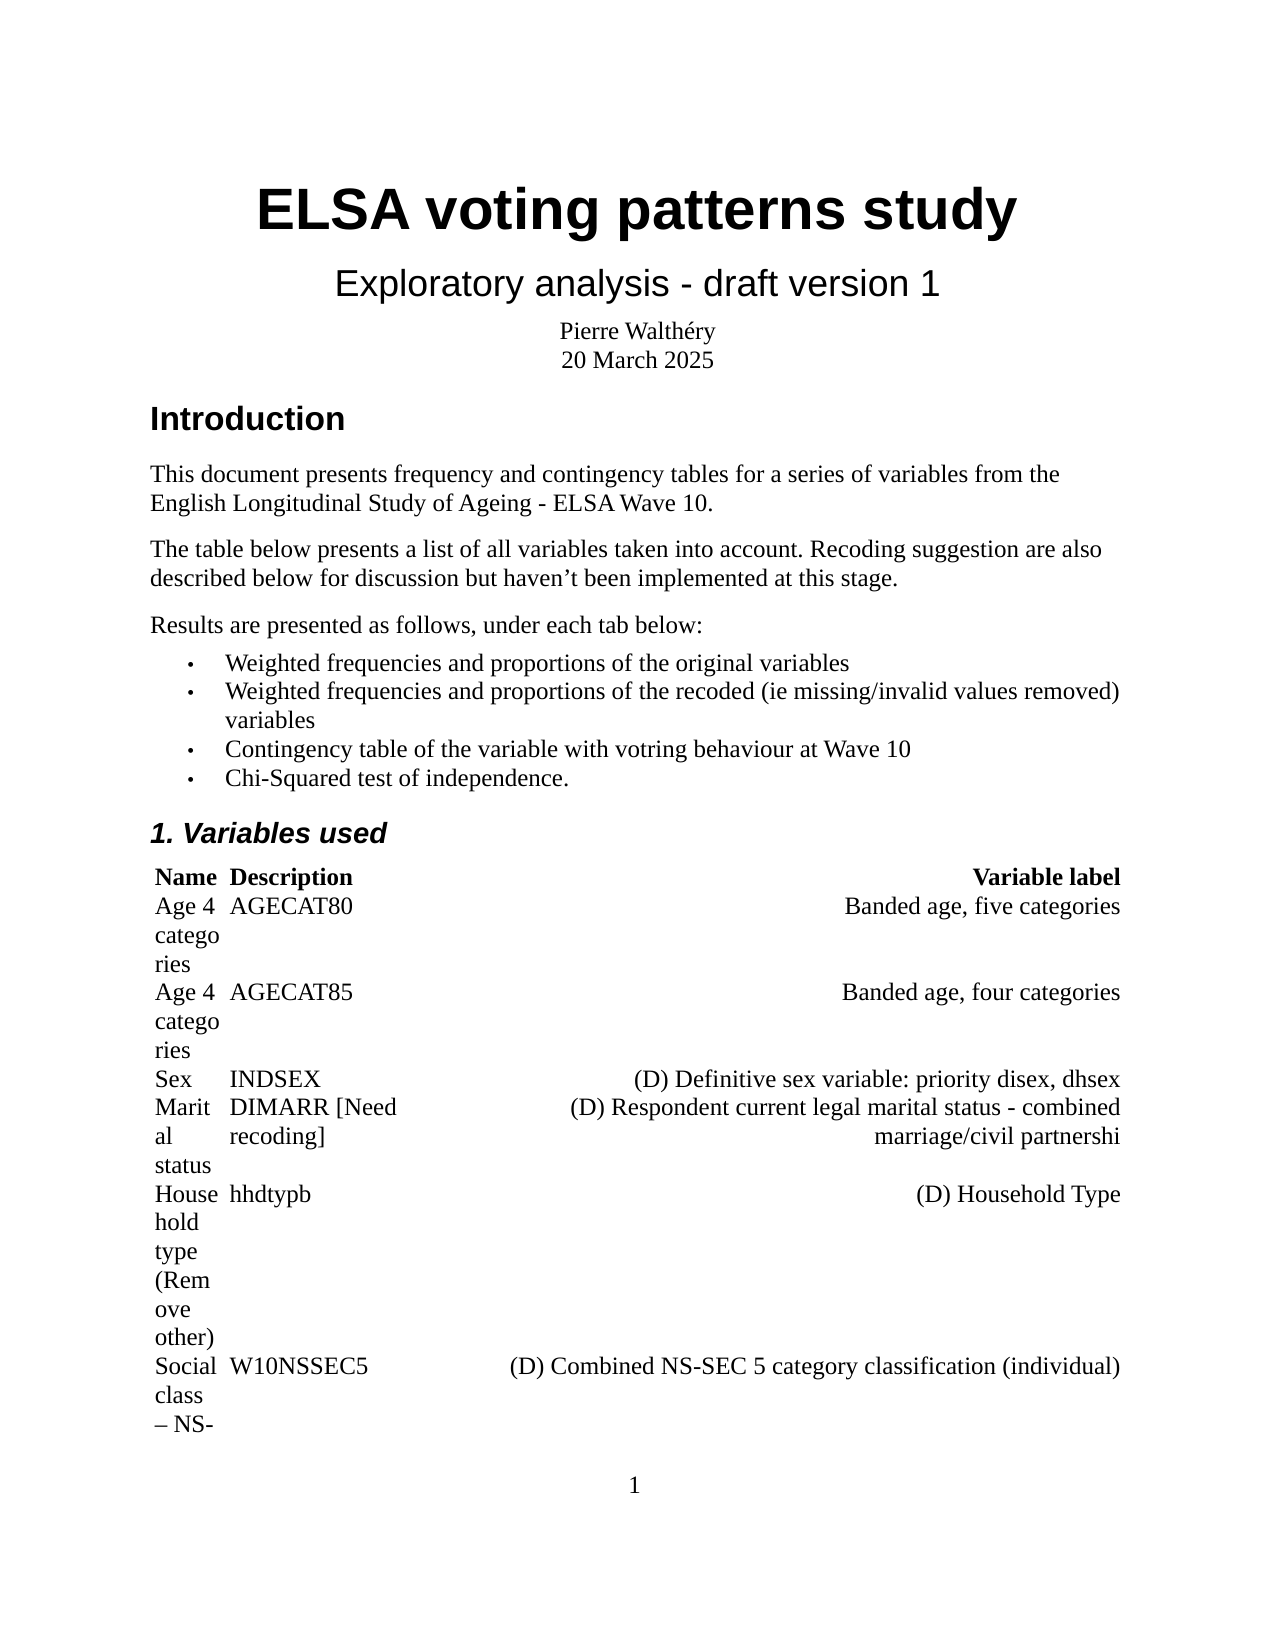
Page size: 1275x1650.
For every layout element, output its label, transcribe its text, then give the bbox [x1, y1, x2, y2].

list Contingency table of the variable with votring behaviour at Wave 10 [187, 734, 1125, 763]
table_cell Sex [150, 1064, 225, 1092]
table_cell (D) Definitive sex variable: priority disex, dhsex [431, 1064, 1125, 1092]
table_cell Banded age, four categories [431, 978, 1125, 1064]
title ELSA voting patterns study [150, 175, 1125, 242]
table_cell Banded age, five categories [431, 891, 1125, 977]
table_cell (D) Respondent current legal marital status - combined marriage/civil partnershi [431, 1093, 1125, 1179]
table_cell AGECAT85 [225, 978, 431, 1064]
table_cell Marital status [150, 1093, 225, 1179]
list Chi-Squared test of independence. [187, 763, 1125, 791]
table_cell (D) Household Type [431, 1179, 1125, 1351]
subtitle Introduction [150, 399, 1125, 438]
table_cell DIMARR [Need recoding] [225, 1093, 431, 1179]
table_cell AGECAT80 [225, 891, 431, 977]
table_header Name [150, 863, 225, 891]
table_cell Age 4 categories [150, 891, 225, 977]
subtitle 1. Variables used [150, 816, 1125, 850]
table_cell hhdtypb [225, 1179, 431, 1351]
table_cell Household type (Remove other) [150, 1179, 225, 1351]
table_cell INDSEX [225, 1064, 431, 1092]
text 20 March 2025 [150, 345, 1125, 374]
table_cell (D) Combined NS-SEC 5 category classification (individual) [431, 1351, 1125, 1437]
table_header Variable label [431, 863, 1125, 891]
subtitle Exploratory analysis - draft version 1 [150, 261, 1125, 304]
text Results are presented as follows, under each tab below: [150, 610, 1125, 639]
table_header Description [225, 863, 431, 891]
table_cell Age 4 categories [150, 978, 225, 1064]
list Weighted frequencies and proportions of the original variables [187, 648, 1125, 676]
table_cell Social class – NS- [150, 1351, 225, 1437]
text This document presents frequency and contingency tables for a series of variables from the English Longitudinal Study of Ageing - ELSA Wave 10. [150, 459, 1125, 517]
text The table below presents a list of all variables taken into account. Recoding suggestion are also described below for discussion but haven’t been implemented at this stage. [150, 534, 1125, 592]
list Weighted frequencies and proportions of the recoded (ie missing/invalid values removed) variables [187, 676, 1125, 734]
table_cell W10NSSEC5 [225, 1351, 431, 1437]
text Pierre Walthéry [150, 316, 1125, 345]
